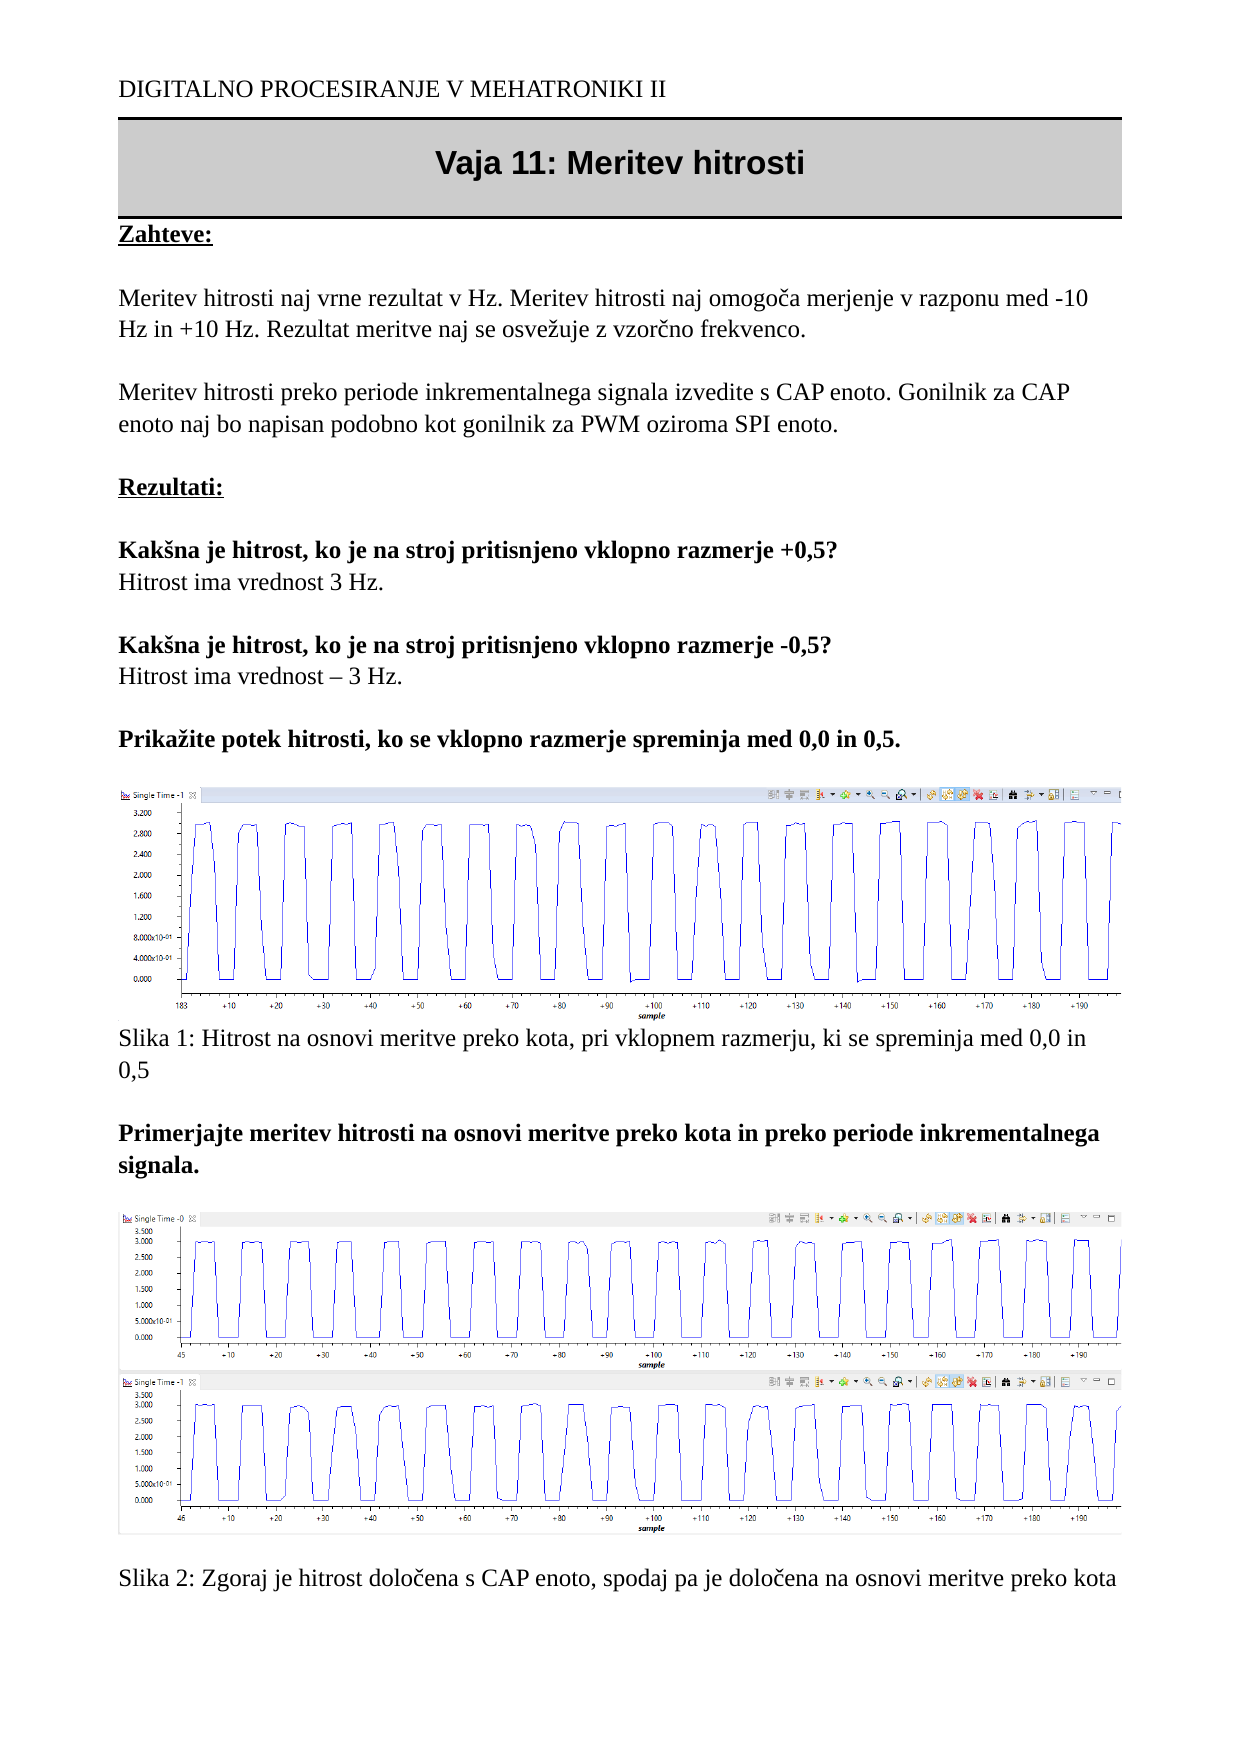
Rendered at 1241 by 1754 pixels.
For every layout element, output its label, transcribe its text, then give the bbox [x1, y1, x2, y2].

text Primerjajte meritev hitrosti na osnovi meritve preko kota in preko periode inkrementalnega signala. [118, 1118, 1122, 1178]
text Slika 1: Hitrost na osnovi meritve preko kota, pri vklopnem razmerju, ki se spreminja med 0,0 in 0,5 [118, 1023, 1122, 1084]
text Prikažite potek hitrosti, ko se vklopno razmerje spreminja med 0,0 in 0,5. [118, 724, 1122, 753]
text Rezultati: [118, 472, 1122, 501]
text Slika 2: Zgoraj je hitrost določena s CAP enoto, spodaj pa je določena na osnovi meritve preko kota [118, 1563, 1122, 1591]
text Meritev hitrosti preko periode inkrementalnega signala izvedite s CAP enoto. Gonilnik za CAP enoto naj bo napisan podobno kot gonilnik za PWM oziroma SPI enoto. [118, 377, 1122, 438]
text Kakšna je hitrost, ko je na stroj pritisnjeno vklopno razmerje +0,5? [118, 535, 1122, 564]
text Kakšna je hitrost, ko je na stroj pritisnjeno vklopno razmerje -0,5? [118, 630, 1122, 658]
text Hitrost ima vrednost – 3 Hz. [118, 661, 1122, 690]
text Meritev hitrosti naj vrne rezultat v Hz. Meritev hitrosti naj omogoča merjenje v razponu med -10 Hz in +10 Hz. Rezultat meritve naj se osvežuje z vzorčno frekvenco. [118, 283, 1122, 343]
text Hitrost ima vrednost 3 Hz. [118, 567, 1122, 595]
text Zahteve: [118, 219, 1122, 248]
